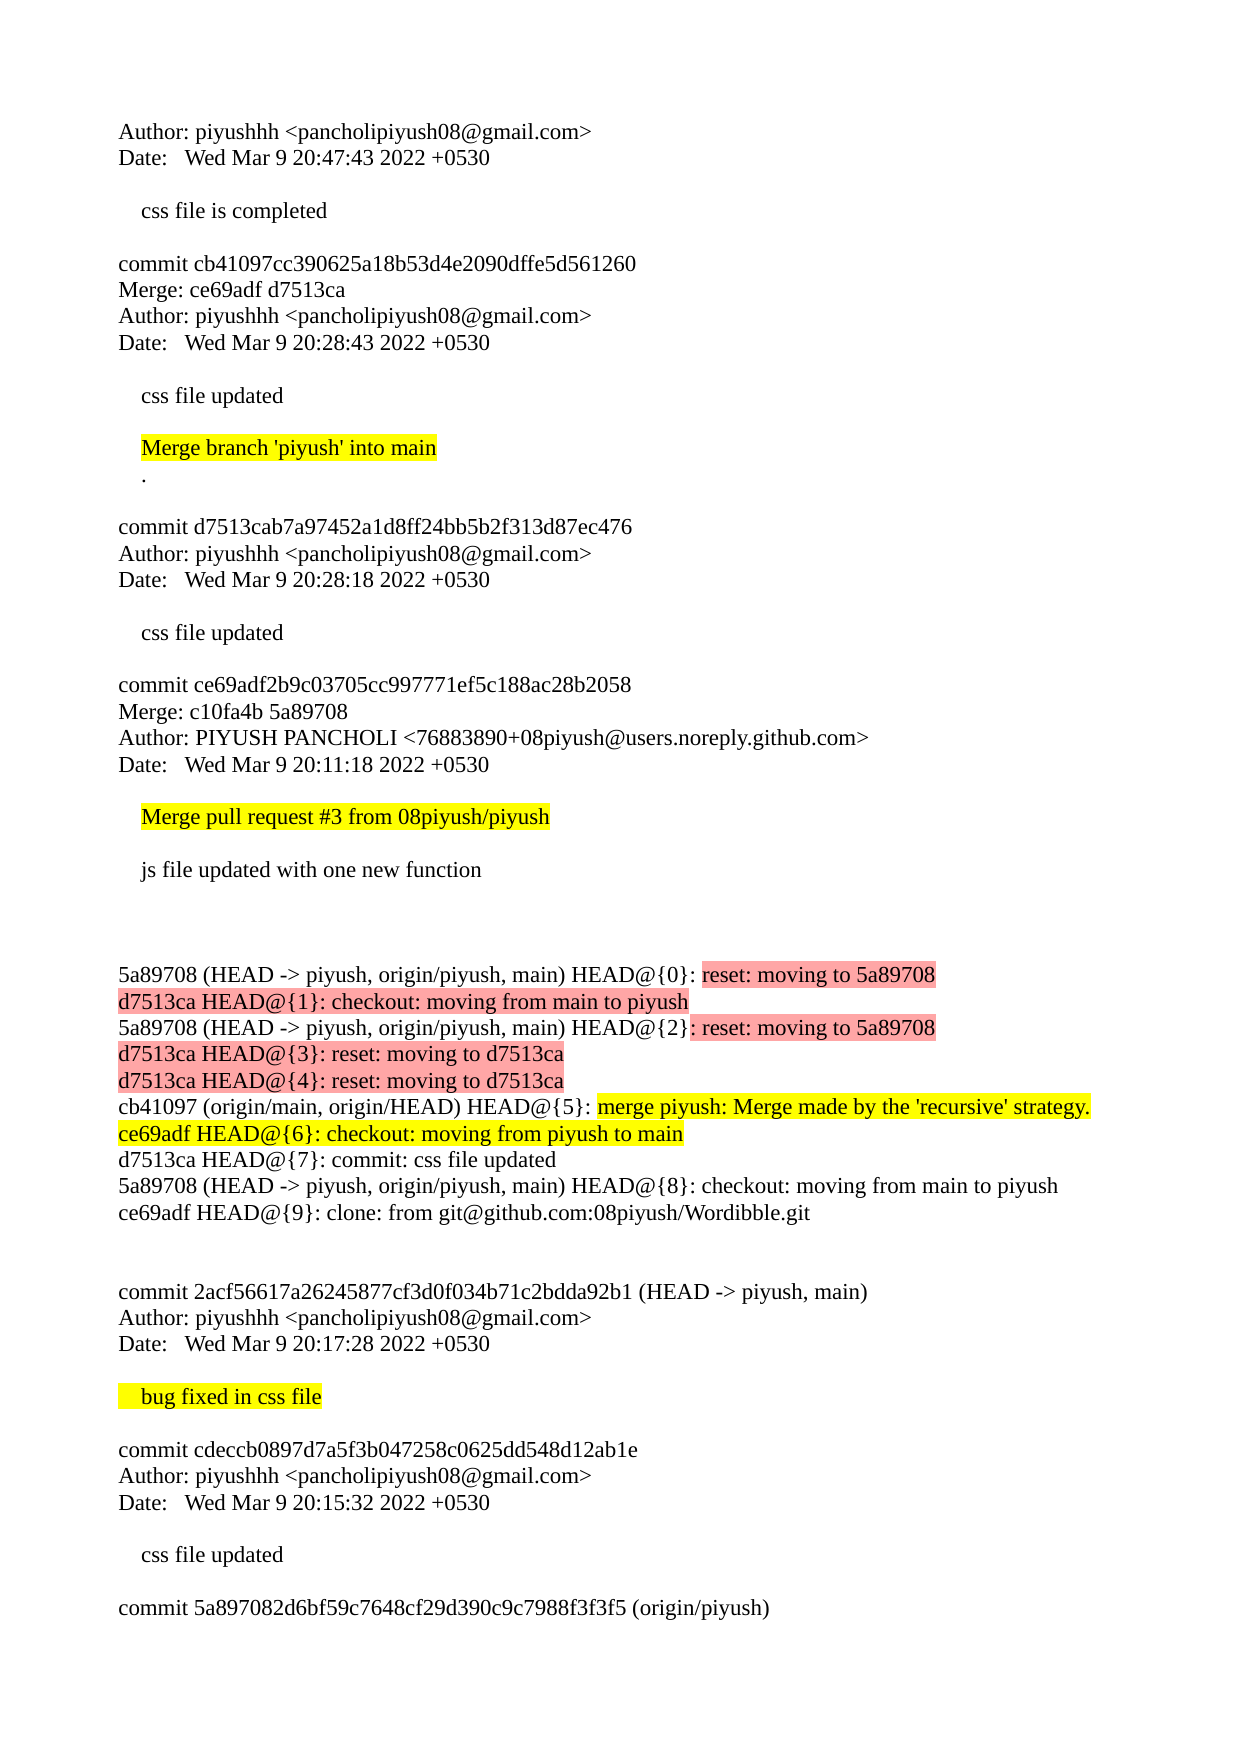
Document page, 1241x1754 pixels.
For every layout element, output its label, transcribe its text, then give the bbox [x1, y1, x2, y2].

text Author: piyushhh <pancholipiyush08@gmail.com> [118, 303, 1122, 329]
text Date: Wed Mar 9 20:28:43 2022 +0530 [118, 329, 1122, 355]
text commit 5a897082d6bf59c7648cf29d390c9c7988f3f3f5 (origin/piyush) [118, 1594, 1122, 1620]
text ce69adf HEAD@{9}: clone: from git@github.com:08piyush/Wordibble.git [118, 1199, 1122, 1225]
text Date: Wed Mar 9 20:15:32 2022 +0530 [118, 1488, 1122, 1515]
text d7513ca HEAD@{4}: reset: moving to d7513ca [118, 1067, 1122, 1093]
text Author: PIYUSH PANCHOLI <76883890+08piyush@users.noreply.github.com> [118, 724, 1122, 751]
text d7513ca HEAD@{3}: reset: moving to d7513ca [118, 1041, 1122, 1067]
text . [118, 461, 1122, 487]
text Date: Wed Mar 9 20:47:43 2022 +0530 [118, 144, 1122, 171]
text 5a89708 (HEAD -> piyush, origin/piyush, main) HEAD@{2}: reset: moving to 5a89708 [118, 1014, 1122, 1041]
text cb41097 (origin/main, origin/HEAD) HEAD@{5}: merge piyush: Merge made by the 'recursive' strategy. [118, 1093, 1122, 1119]
text css file updated [118, 382, 1122, 408]
text 5a89708 (HEAD -> piyush, origin/piyush, main) HEAD@{8}: checkout: moving from main to piyush [118, 1172, 1122, 1199]
text commit cdeccb0897d7a5f3b047258c0625dd548d12ab1e [118, 1436, 1122, 1462]
text commit d7513cab7a97452a1d8ff24bb5b2f313d87ec476 [118, 513, 1122, 540]
text css file updated [118, 619, 1122, 645]
text js file updated with one new function [118, 856, 1122, 882]
text css file updated [118, 1541, 1122, 1568]
text css file is completed [118, 197, 1122, 223]
text d7513ca HEAD@{1}: checkout: moving from main to piyush [118, 988, 1122, 1014]
text Author: piyushhh <pancholipiyush08@gmail.com> [118, 1304, 1122, 1330]
text commit 2acf56617a26245877cf3d0f034b71c2bdda92b1 (HEAD -> piyush, main) [118, 1278, 1122, 1304]
text commit ce69adf2b9c03705cc997771ef5c188ac28b2058 [118, 672, 1122, 698]
text Merge: c10fa4b 5a89708 [118, 698, 1122, 724]
text 5a89708 (HEAD -> piyush, origin/piyush, main) HEAD@{0}: reset: moving to 5a89708 [118, 961, 1122, 988]
text Merge pull request #3 from 08piyush/piyush [118, 803, 1122, 830]
text Date: Wed Mar 9 20:28:18 2022 +0530 [118, 566, 1122, 592]
text Date: Wed Mar 9 20:11:18 2022 +0530 [118, 751, 1122, 777]
text Date: Wed Mar 9 20:17:28 2022 +0530 [118, 1330, 1122, 1357]
text Author: piyushhh <pancholipiyush08@gmail.com> [118, 540, 1122, 566]
text Merge: ce69adf d7513ca [118, 276, 1122, 303]
text Merge branch 'piyush' into main [118, 434, 1122, 461]
text Author: piyushhh <pancholipiyush08@gmail.com> [118, 1462, 1122, 1488]
text commit cb41097cc390625a18b53d4e2090dffe5d561260 [118, 250, 1122, 276]
text d7513ca HEAD@{7}: commit: css file updated [118, 1146, 1122, 1172]
text ce69adf HEAD@{6}: checkout: moving from piyush to main [118, 1119, 1122, 1146]
text bug fixed in css file [118, 1383, 1122, 1409]
text Author: piyushhh <pancholipiyush08@gmail.com> [118, 118, 1122, 144]
